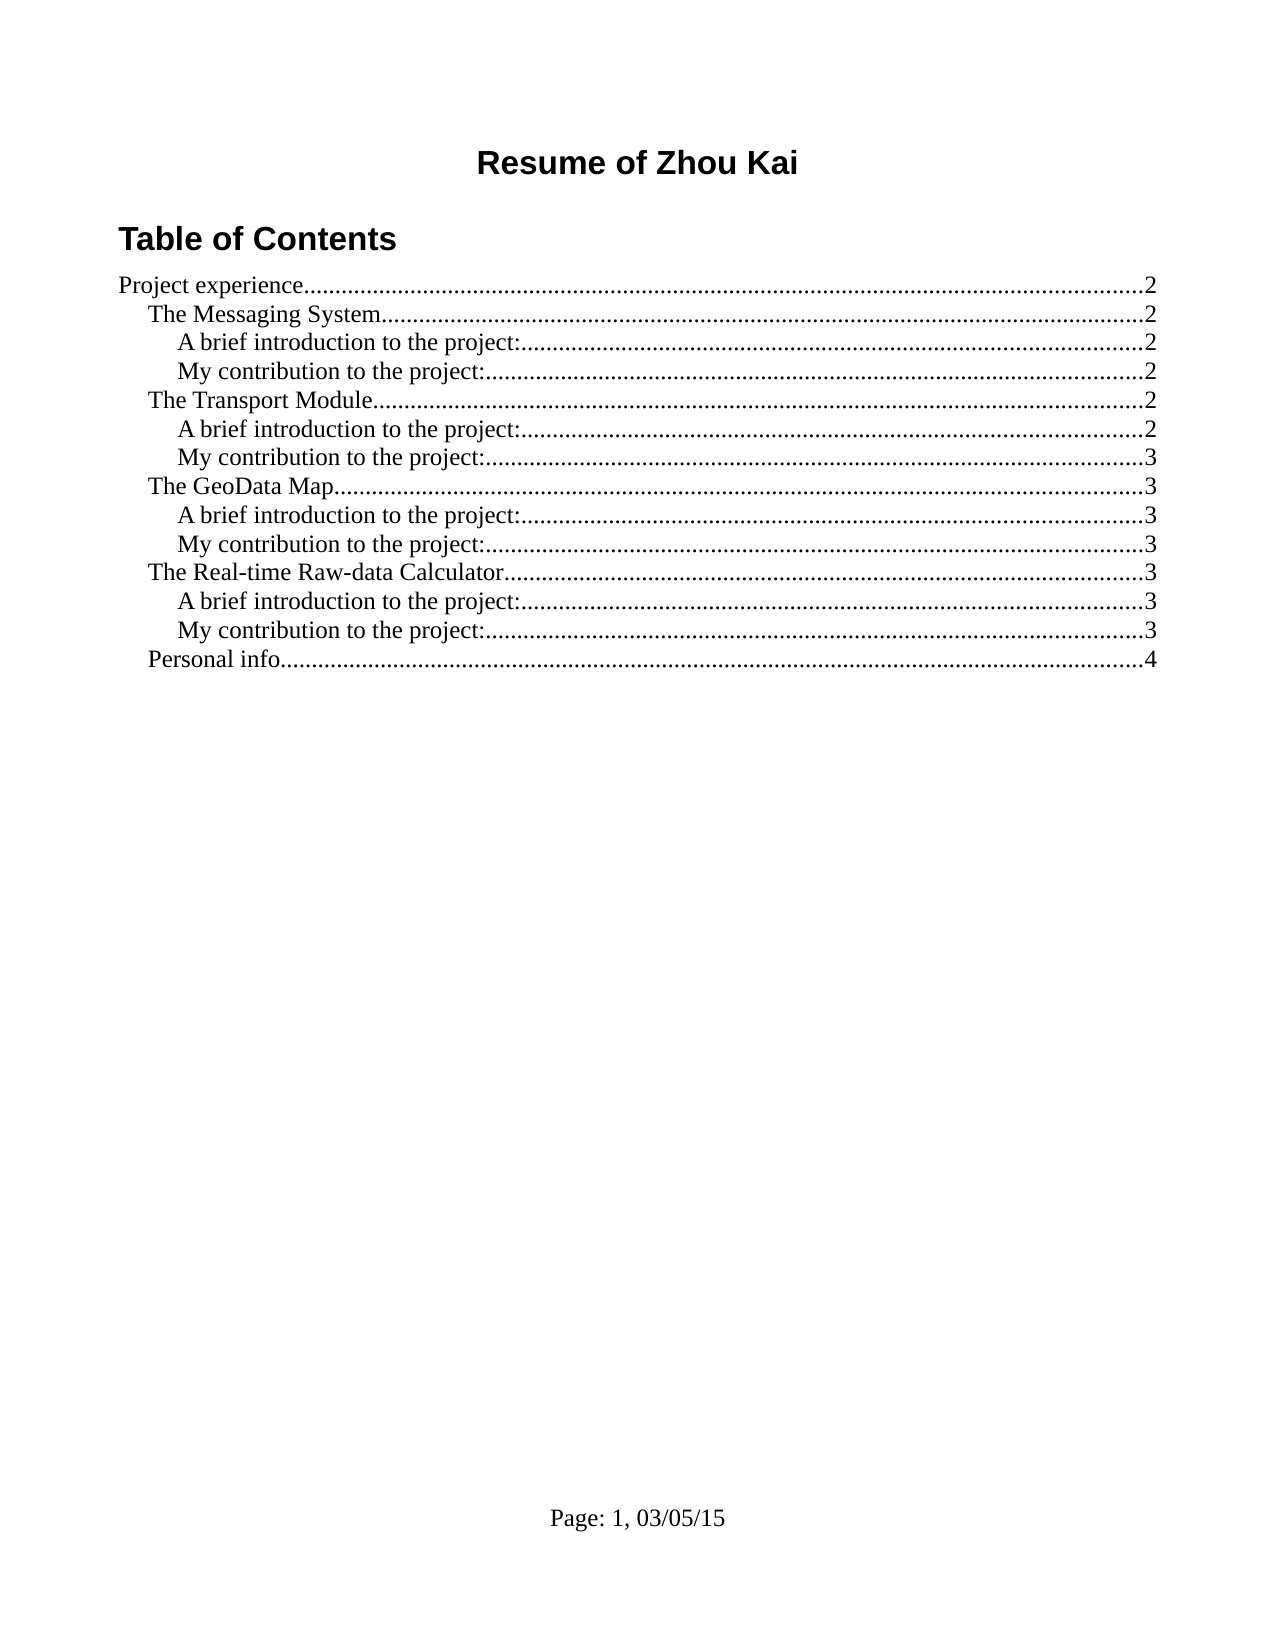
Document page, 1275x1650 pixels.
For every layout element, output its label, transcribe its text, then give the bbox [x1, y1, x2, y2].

text A brief introduction to the project: 2 [177, 414, 1157, 442]
text My contribution to the project: 2 [177, 356, 1157, 385]
text My contribution to the project: 3 [177, 442, 1157, 471]
text My contribution to the project: 3 [177, 615, 1157, 644]
subtitle Table of Contents [118, 219, 1157, 257]
title Resume of Zhou Kai [118, 143, 1157, 182]
text The Messaging System 2 [148, 299, 1157, 327]
text The Transport Module 2 [148, 385, 1157, 414]
text Personal info 4 [148, 644, 1157, 672]
text The Real-time Raw-data Calculator 3 [148, 557, 1157, 586]
text Project experience 2 [118, 270, 1157, 299]
text The GeoData Map 3 [148, 471, 1157, 500]
text A brief introduction to the project: 2 [177, 327, 1157, 356]
text A brief introduction to the project: 3 [177, 586, 1157, 615]
text My contribution to the project: 3 [177, 529, 1157, 557]
text A brief introduction to the project: 3 [177, 500, 1157, 529]
